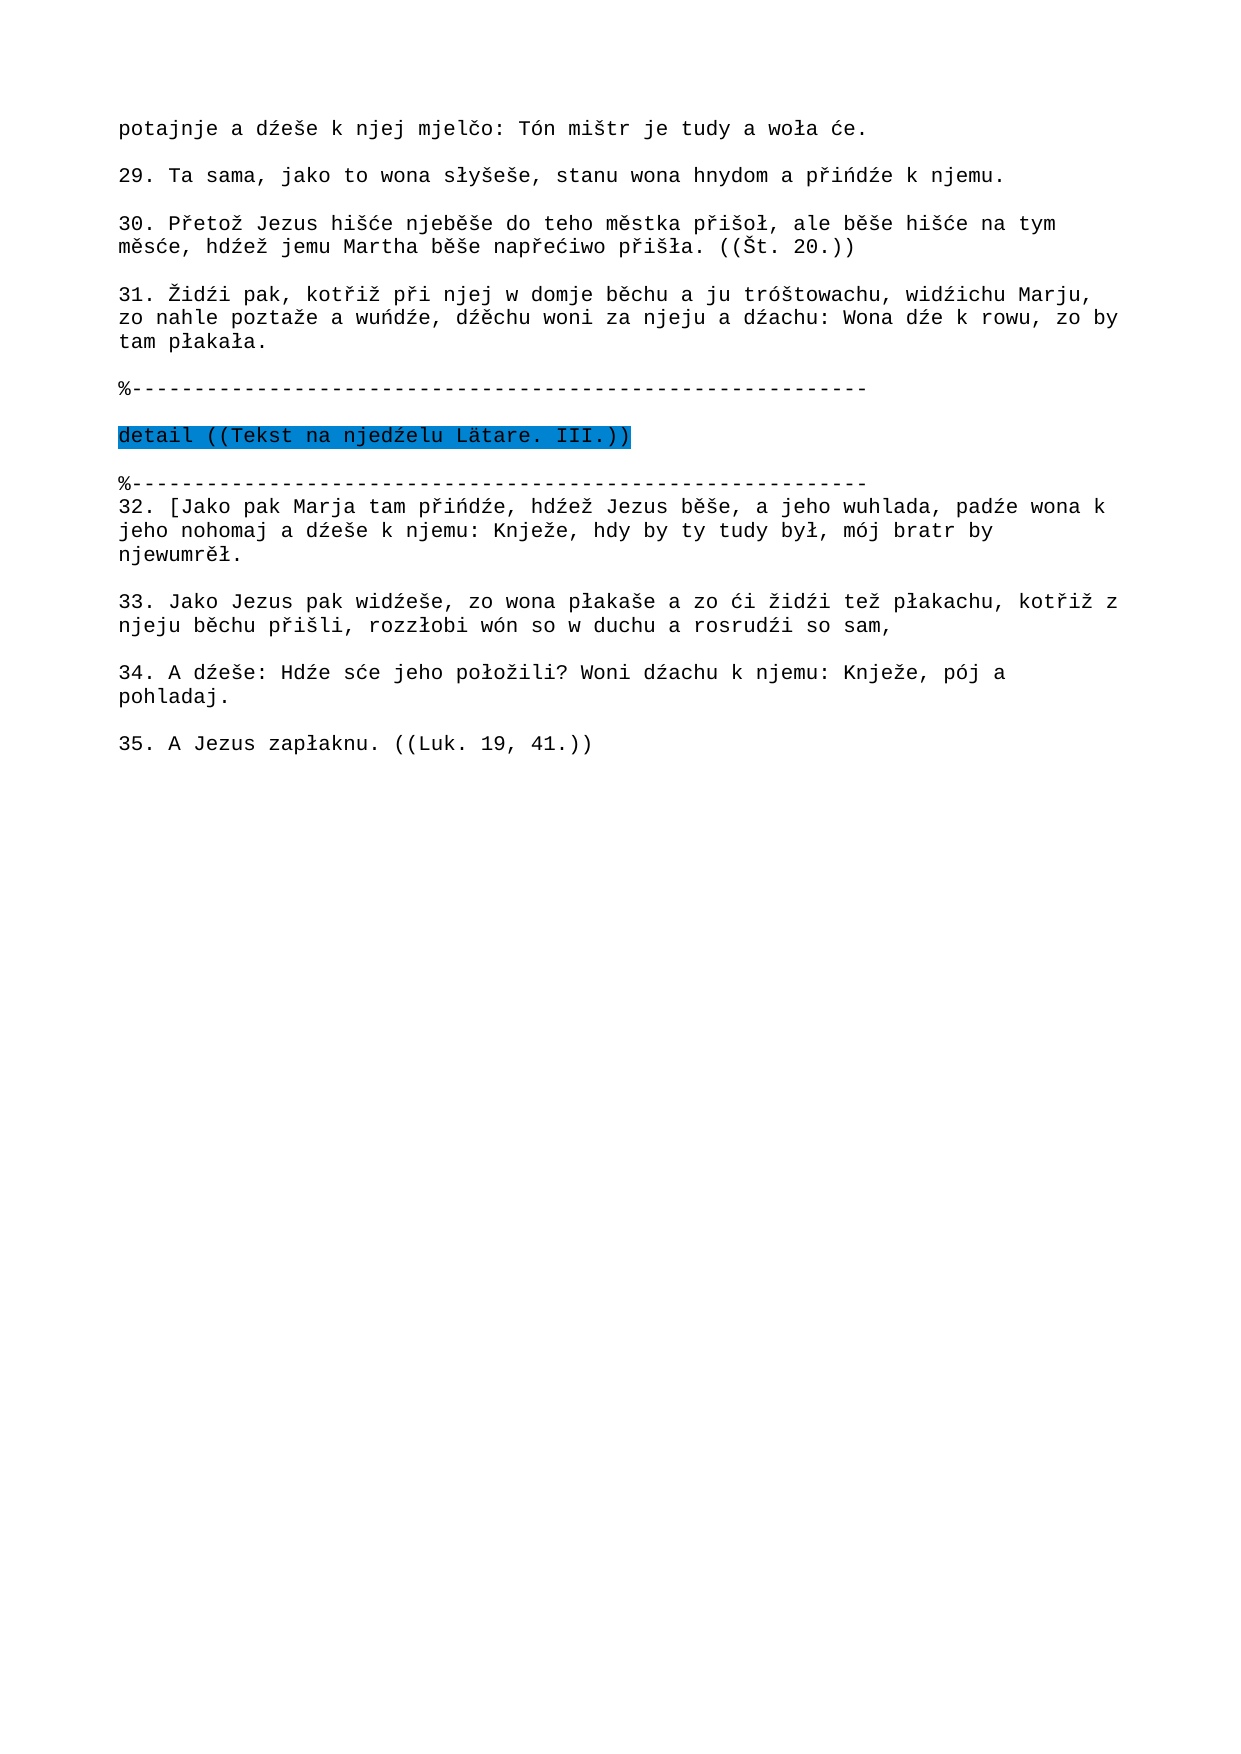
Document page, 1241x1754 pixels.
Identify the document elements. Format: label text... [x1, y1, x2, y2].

text %----------------------------------------------------------- [118, 473, 1122, 496]
text 35. A Jezus zapłaknu. ((Luk. 19, 41.)) [118, 733, 1122, 757]
text detail ((Tekst na njedźelu Lätare. III.)) [118, 426, 1122, 449]
text %----------------------------------------------------------- [118, 378, 1122, 402]
text potajnje a dźeše k njej mjelčo: Tón mištr je tudy a woła će. [118, 118, 1122, 142]
text 30. Přetož Jezus hišće njeběše do teho městka přišoł, ale běše hišće na tym měsće, hdźež jemu Martha běše napřećiwo přišła. ((Št. 20.)) [118, 213, 1122, 260]
text 32. [Jako pak Marja tam přińdźe, hdźež Jezus běše, a jeho wuhlada, padźe wona k jeho nohomaj a dźeše k njemu: Knježe, hdy by ty tudy był, mój bratr by njewumrěł. [118, 496, 1122, 567]
text 31. Židźi pak, kotřiž při njej w domje běchu a ju tróštowachu, widźichu Marju, zo nahle poztaže a wuńdźe, dźěchu woni za njeju a dźachu: Wona dźe k rowu, zo by tam płakała. [118, 284, 1122, 354]
text 29. Ta sama, jako to wona słyšeše, stanu wona hnydom a přińdźe k njemu. [118, 165, 1122, 189]
text 33. Jako Jezus pak widźeše, zo wona płakaše a zo ći židźi tež płakachu, kotřiž z njeju běchu přišli, rozzłobi wón so w duchu a rosrudźi so sam, [118, 591, 1122, 638]
text 34. A dźeše: Hdźe sće jeho połožili? Woni dźachu k njemu: Knježe, pój a pohladaj. [118, 662, 1122, 709]
